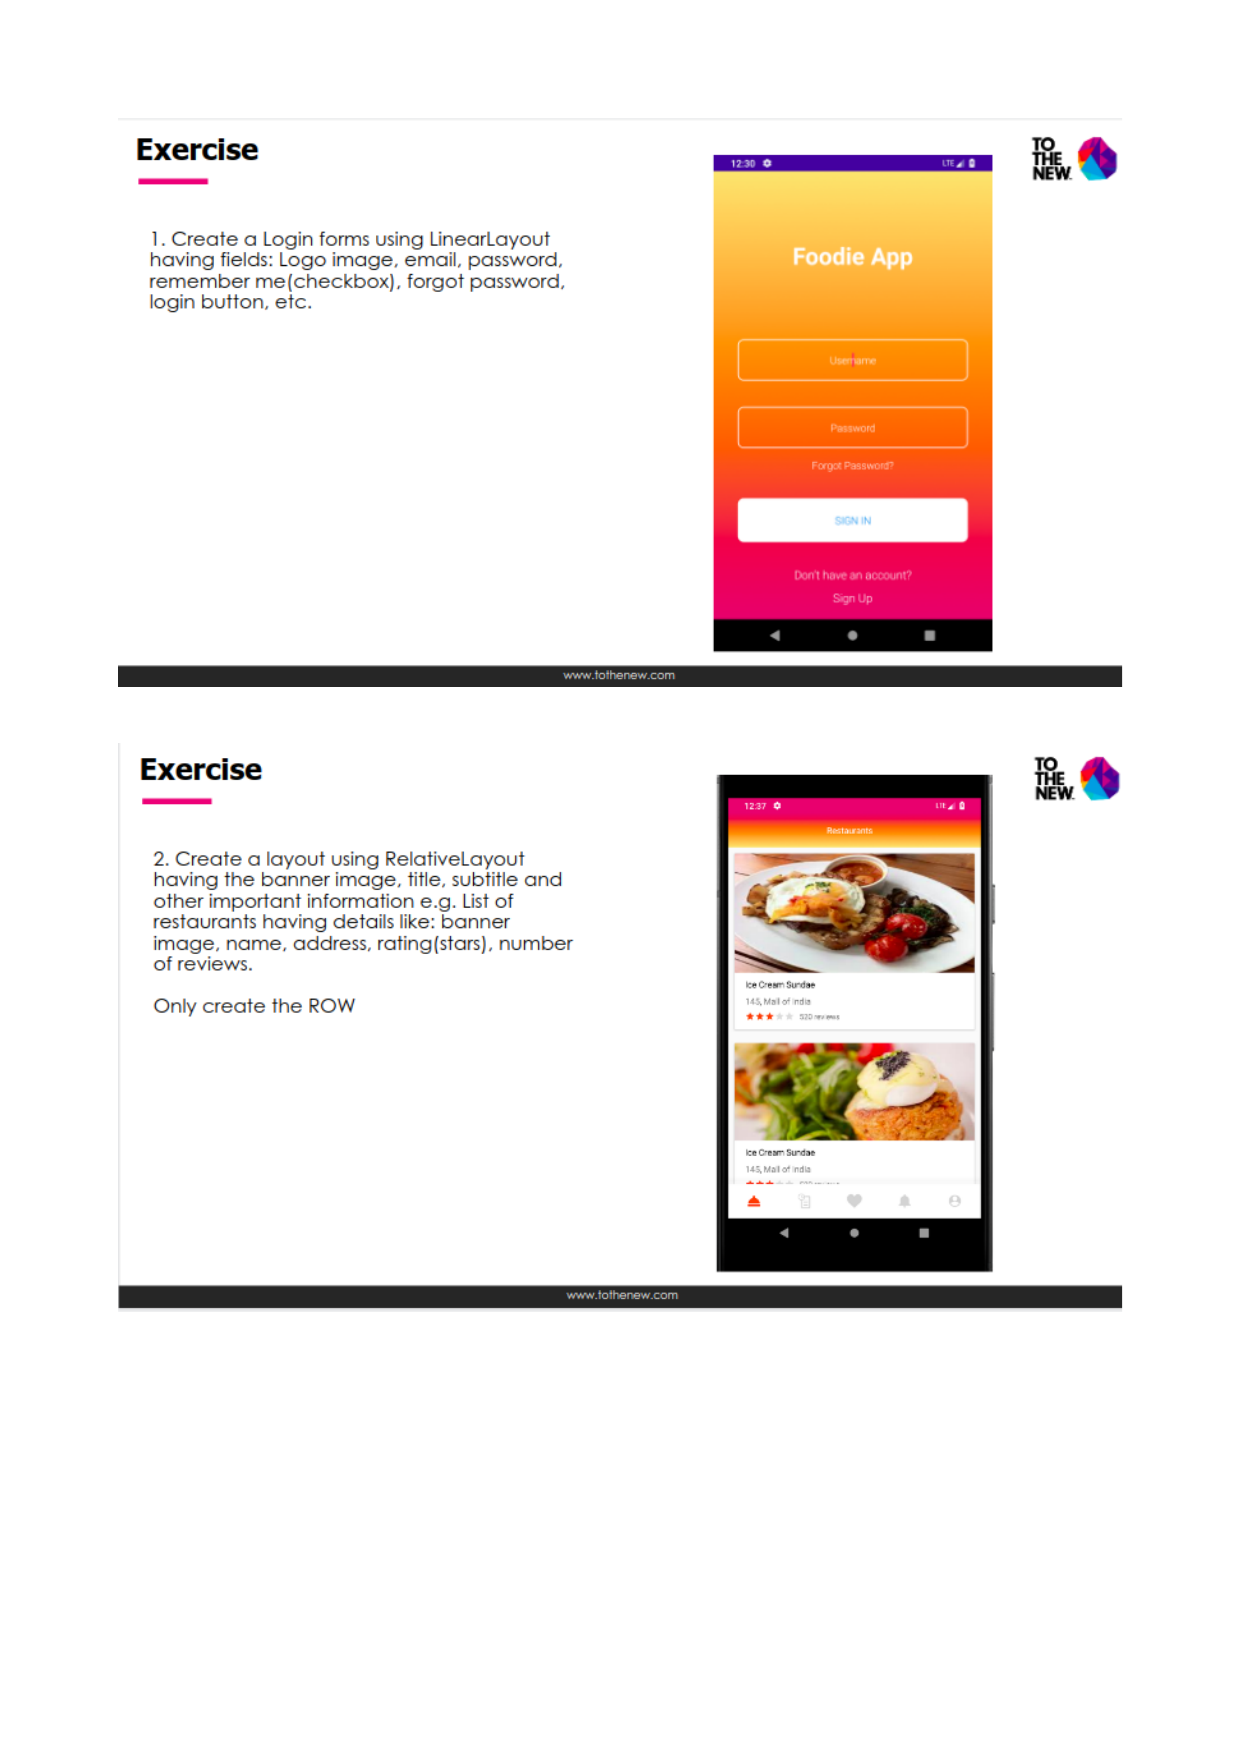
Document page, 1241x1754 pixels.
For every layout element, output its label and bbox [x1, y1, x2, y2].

picture [118, 118, 1123, 687]
picture [118, 743, 1123, 1312]
